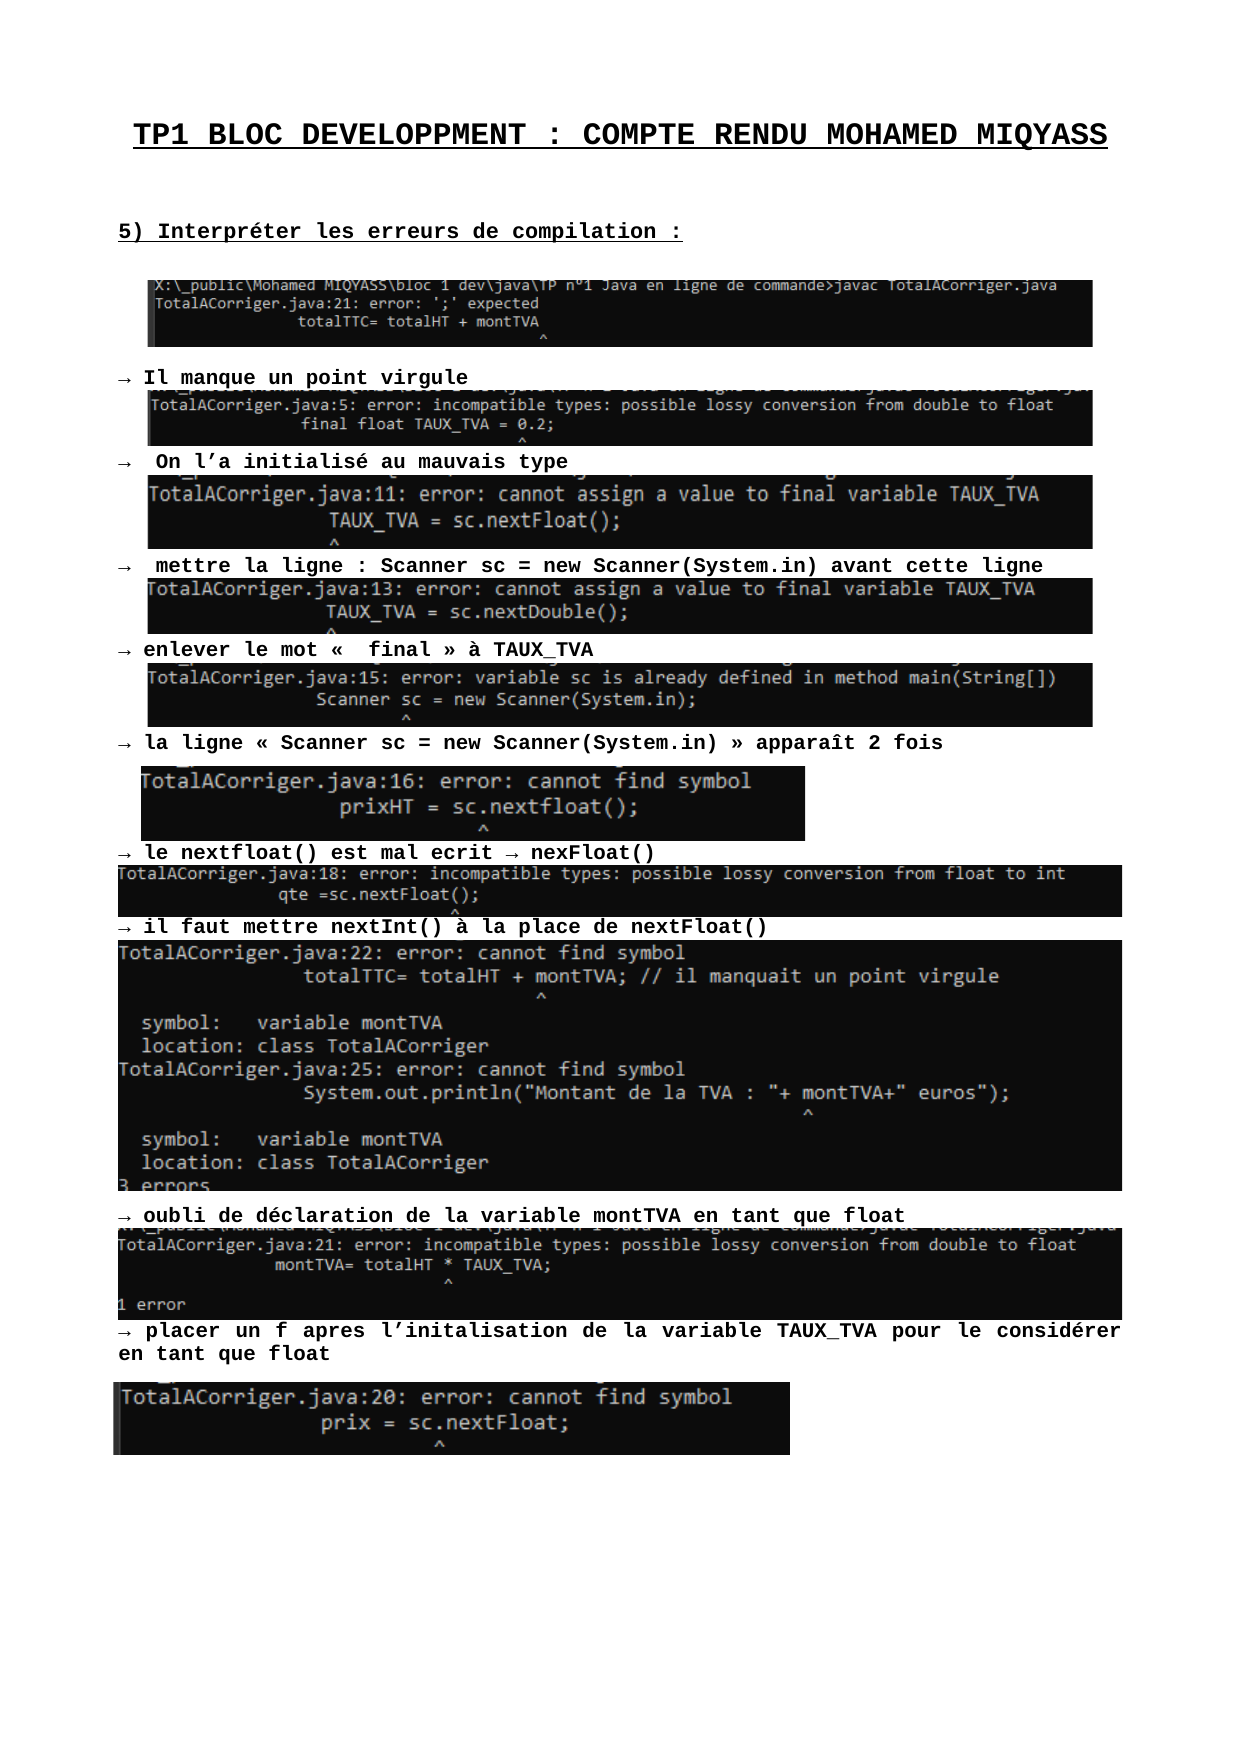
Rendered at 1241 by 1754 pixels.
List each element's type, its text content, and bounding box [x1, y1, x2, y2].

text → la ligne « Scanner sc = new Scanner(System.in) » apparaît 2 fois [118, 663, 1122, 756]
picture [147, 663, 1093, 727]
picture [118, 1228, 1123, 1320]
picture [147, 578, 1093, 634]
text → il faut mettre nextInt() à la place de nextFloat() [118, 917, 1122, 940]
subtitle 5) Interpréter les erreurs de compilation : [118, 207, 1122, 246]
picture [147, 475, 1093, 549]
picture [118, 940, 1123, 1191]
picture [141, 766, 806, 841]
text → oubli de déclaration de la variable montTVA en tant que float [118, 1204, 1122, 1228]
text → Il manque un point virgule [118, 361, 1122, 390]
picture [118, 865, 1123, 917]
picture [113, 1382, 790, 1455]
text → le nextfloat() est mal ecrit → nexFloat() [118, 842, 1122, 865]
text → mettre la ligne : Scanner sc = new Scanner(System.in) avant cette ligne [118, 475, 1122, 579]
text TP1 BLOC DEVELOPPMENT : COMPTE RENDU MOHAMED MIQYASS [118, 118, 1122, 153]
picture [147, 390, 1093, 446]
text → On l’a initialisé au mauvais type [118, 390, 1122, 475]
text → placer un f apres l’initalisation de la variable TAUX_TVA pour le considérer en tant que float [118, 1320, 1122, 1367]
text → enlever le mot « final » à TAUX_TVA [118, 579, 1122, 663]
picture [147, 280, 1093, 347]
